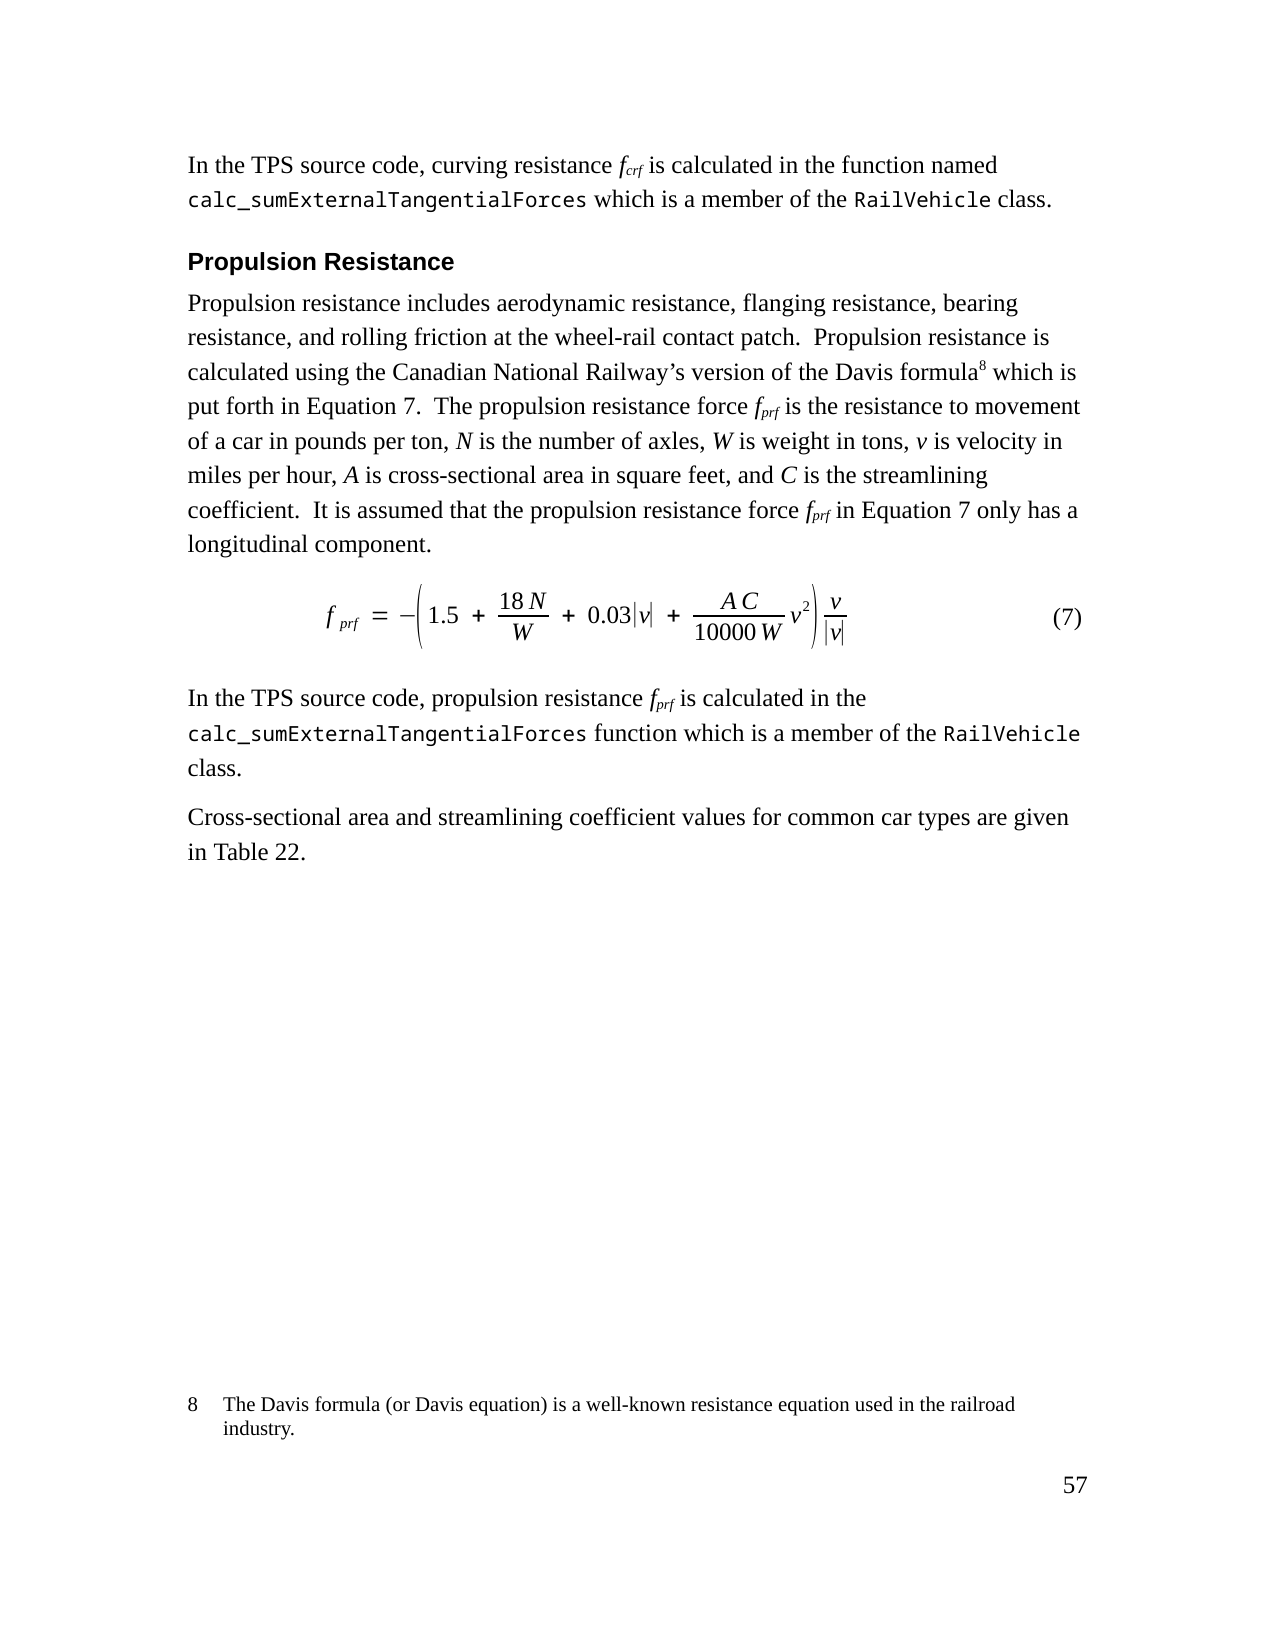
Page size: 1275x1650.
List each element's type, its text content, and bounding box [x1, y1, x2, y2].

subtitle Propulsion Resistance [187, 247, 1087, 275]
text Cross-sectional area and streamlining coefficient values for common car types are given in Table 22. [187, 802, 1087, 865]
table_header [188, 578, 987, 655]
text In the TPS source code, curving resistance fcrf is calculated in the function named calc_sumExternalTangentialForces which is a member of the RailVehicle class. [187, 150, 1087, 214]
table_header (7) [988, 578, 1087, 655]
text Propulsion resistance includes aerodynamic resistance, flanging resistance, bearing resistance, and rolling friction at the wheel-rail contact patch. Propulsion resistance is calculated using the Canadian National Railway’s version of the Davis formula which is put forth in Equation 7. The propulsion resistance force fprf is the resistance to movement of a car in pounds per ton, N is the number of axles, W is weight in tons, v is velocity in miles per hour, A is cross-sectional area in square feet, and C is the streamlining coefficient. It is assumed that the propulsion resistance force fprf in Equation 7 only has a longitudinal component. [187, 288, 1087, 558]
text In the TPS source code, propulsion resistance fprf is calculated in the calc_sumExternalTangentialForces function which is a member of the RailVehicle class. [187, 683, 1087, 782]
text The Davis formula (or Davis equation) is a well-known resistance equation used in the railroad industry. [187, 1392, 1087, 1440]
